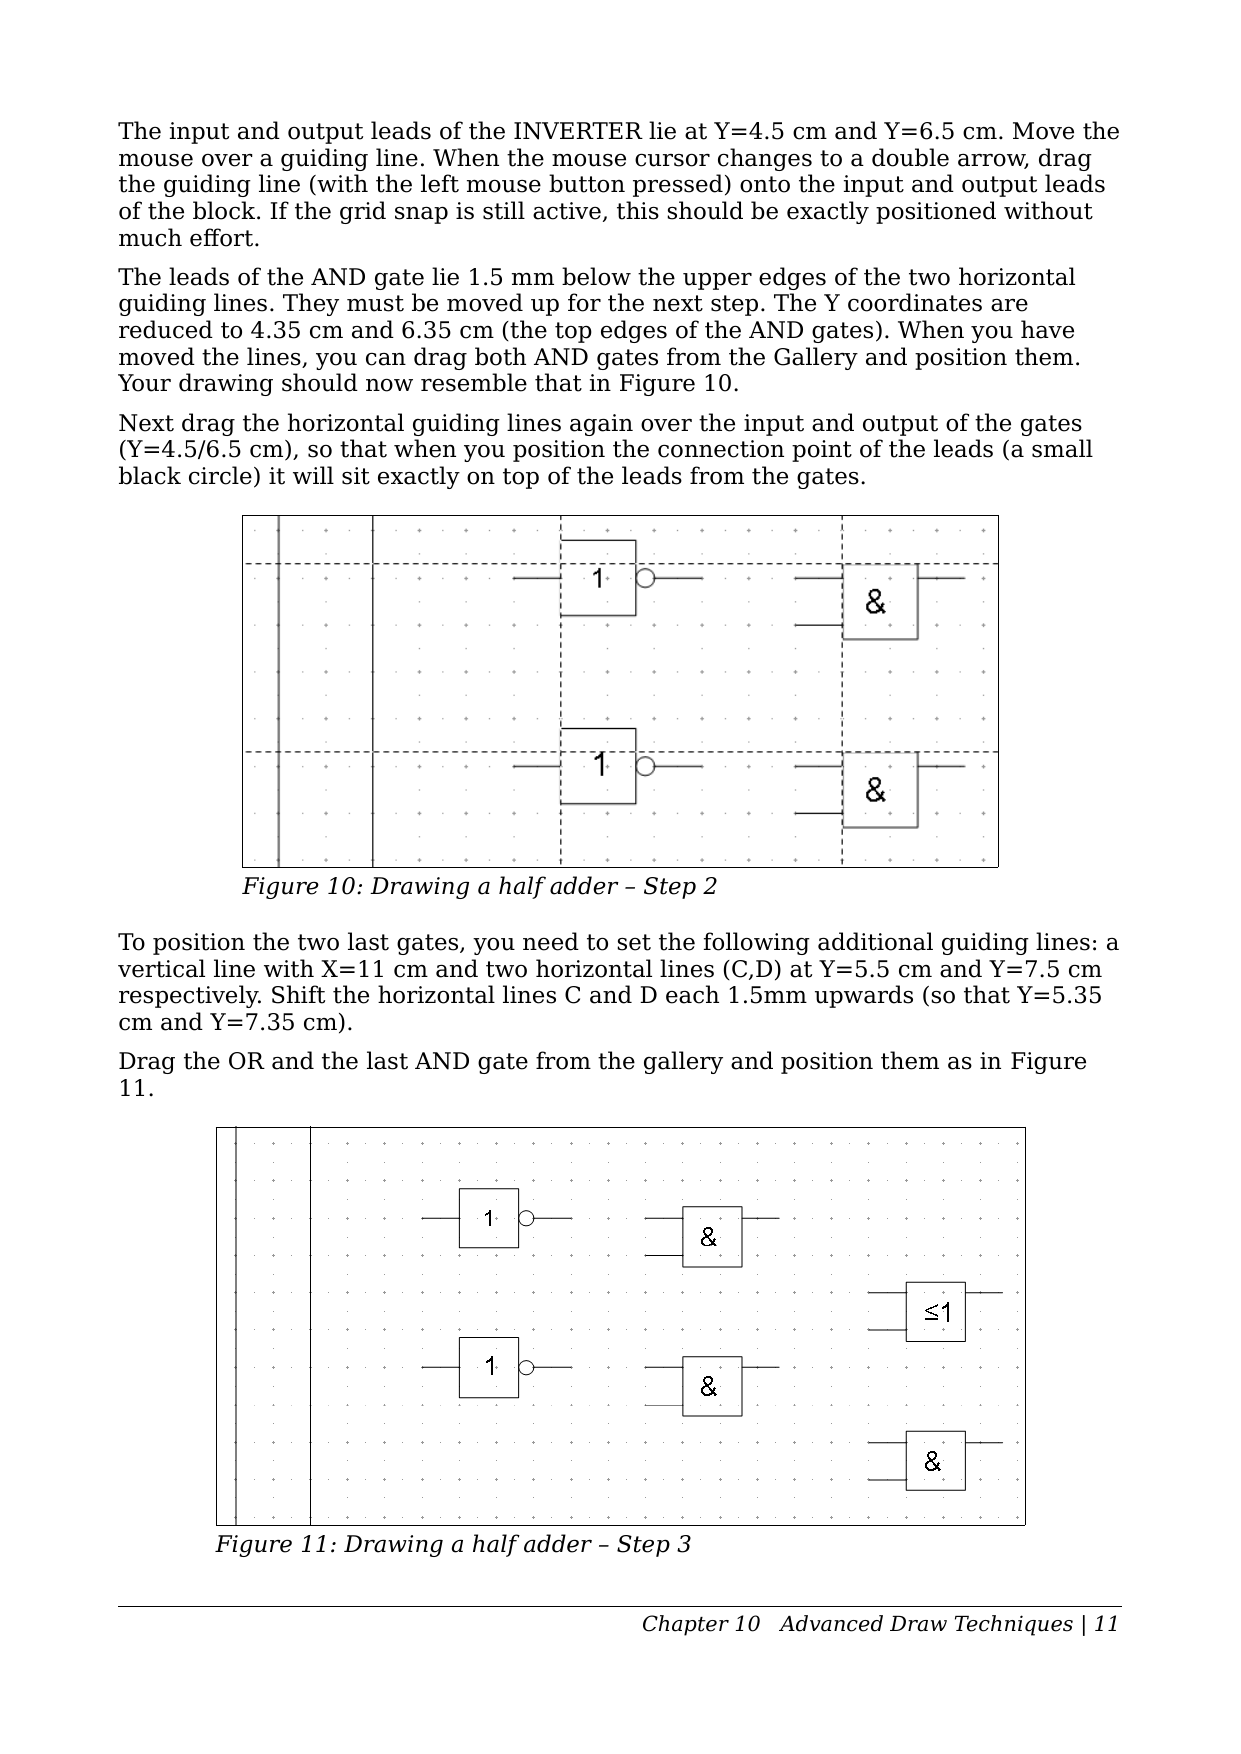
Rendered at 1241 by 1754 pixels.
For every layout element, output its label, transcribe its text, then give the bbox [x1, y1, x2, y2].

text The input and output leads of the INVERTER lie at Y=4.5 cm and Y=6.5 cm. Move the mouse over a guiding line. When the mouse cursor changes to a double arrow, drag the guiding line (with the left mouse button pressed) onto the input and output leads of the block. If the grid snap is still active, this should be exactly positioned without much effort. [118, 118, 1122, 251]
picture [217, 1128, 1025, 1525]
text To position the two last gates, you need to set the following additional guiding lines: a vertical line with X=11 cm and two horizontal lines (C,D) at Y=5.5 cm and Y=7.5 cm respectively. Shift the horizontal lines C and D each 1.5mm upwards (so that Y=5.35 cm and Y=7.35 cm). [118, 929, 1122, 1036]
text The leads of the AND gate lie 1.5 mm below the upper edges of the two horizontal guiding lines. They must be moved up for the next step. The Y coordinates are reduced to 4.35 cm and 6.35 cm (the top edges of the AND gates). When you have moved the lines, you can drag both AND gates from the Gallery and position them. Your drawing should now resemble that in Figure 10. [118, 264, 1122, 397]
text Drag the OR and the last AND gate from the gallery and position them as in Figure 11. [118, 1048, 1122, 1102]
text Next drag the horizontal guiding lines again over the input and output of the gates (Y=4.5/6.5 cm), so that when you position the connection point of the leads (a small black circle) it will sit exactly on top of the leads from the gates. [118, 410, 1122, 490]
text Figure 10: Drawing a half adder – Step 2 [242, 873, 998, 900]
text Figure 11: Drawing a half adder – Step 3 [216, 1532, 1025, 1558]
picture [243, 516, 998, 867]
